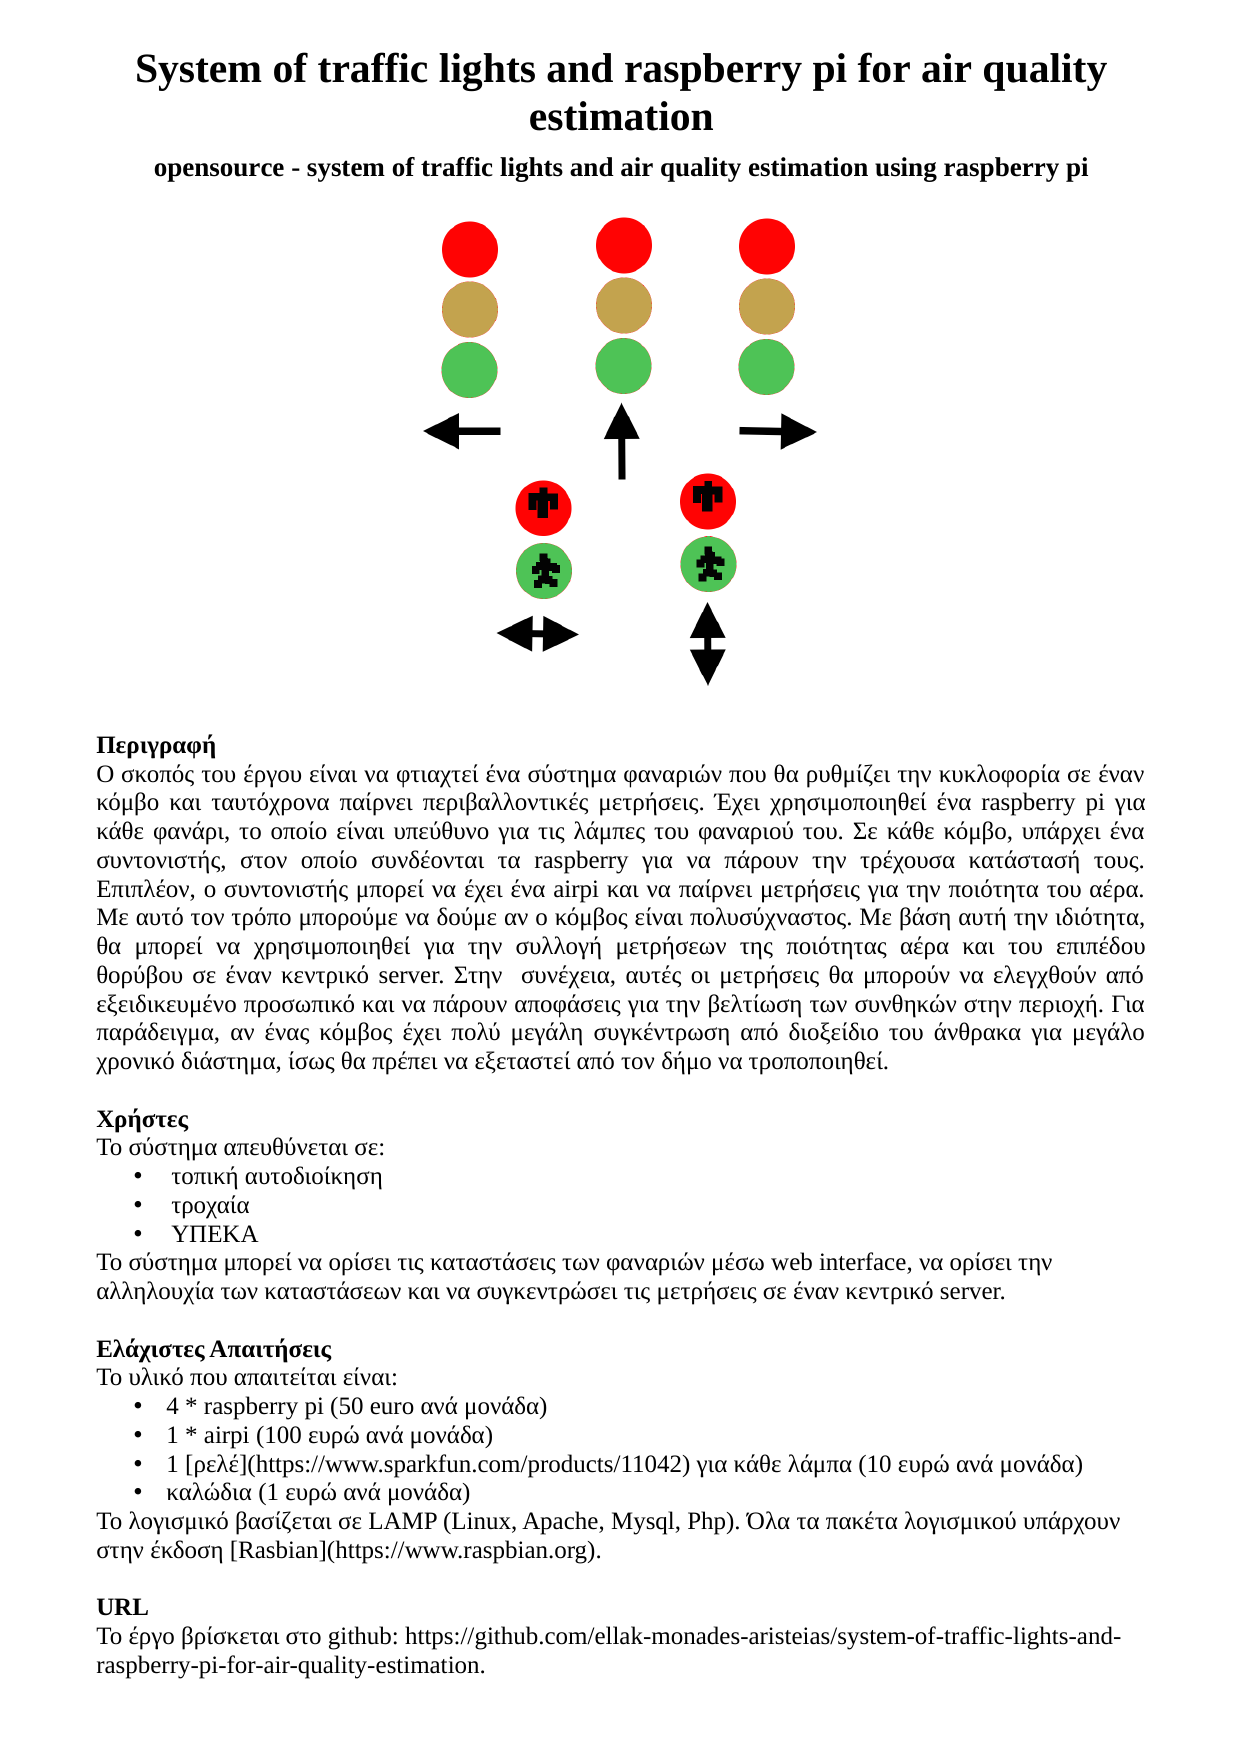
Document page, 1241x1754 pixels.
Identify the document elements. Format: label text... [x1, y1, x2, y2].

list τροχαία [133, 1190, 1147, 1219]
text Το λογισμικό βασίζεται σε LAMP (Linux, Apache, Mysql, Php). Όλα τα πακέτα λογισμικού υπάρχουν στην έκδoση [Rasbian](https://www.raspbian.org). [96, 1506, 1147, 1564]
list 1 * airpi (100 ευρώ ανά μονάδα) [133, 1420, 1147, 1449]
text Χρήστες [96, 1104, 1147, 1132]
text opensource - system of traffic lights and air quality estimation using raspberry pi [96, 151, 1147, 182]
picture [363, 182, 880, 699]
text Ο σκοπός του έργου είναι να φτιαχτεί ένα σύστημα φαναριών που θα ρυθμίζει την κυκλοφορία σε έναν κόμβο και ταυτόχρονα παίρνει περιβαλλοντικές μετρήσεις. Έχει χρησιμοποιηθεί ένα raspberry pi για κάθε φανάρι, το οποίο είναι υπεύθυνο για τις λάμπες του φαναριού του. Σε κάθε κόμβο, υπάρχει ένα συντονιστής, στον οποίο συνδέονται τα raspberry για να πάρουν την τρέχουσα κατάστασή τους. Επιπλέον, ο συντονιστής μπορεί να έχει ένα airpi και να παίρνει μετρήσεις για την ποιότητα του αέρα. Με αυτό τον τρόπο μπορούμε να δούμε αν ο κόμβος είναι πολυσύχναστος. Με βάση αυτή την ιδιότητα, θα μπορεί να χρησιμοποιηθεί για την συλλογή μετρήσεων της ποιότητας αέρα και του επιπέδου θορύβου σε έναν κεντρικό server. Στην συνέχεια, αυτές οι μετρήσεις θα μπορούν να ελεγχθούν από εξειδικευμένο προσωπικό και να πάρουν αποφάσεις για την βελτίωση των συνθηκών στην περιοχή. Για παράδειγμα, αν ένας κόμβος έχει πολύ μεγάλη συγκέντρωση από διοξείδιο του άνθρακα για μεγάλο χρονικό διάστημα, ίσως θα πρέπει να εξεταστεί από τον δήμο να τροποποιηθεί. [96, 759, 1147, 1075]
text Το υλικό που απαιτείται είναι: [96, 1362, 1147, 1391]
text Ελάχιστες Απαιτήσεις [96, 1334, 1147, 1362]
list 4 * raspberry pi (50 euro ανά μονάδα) [133, 1391, 1147, 1420]
text Περιγραφή [96, 730, 1147, 759]
text Το σύστημα μπορεί να ορίσει τις καταστάσεις των φαναριών μέσω web interface, να ορίσει την αλληλουχία των καταστάσεων και να συγκεντρώσει τις μετρήσεις σε έναν κεντρικό server. [96, 1247, 1147, 1305]
list 1 [ρελέ](https://www.sparkfun.com/products/11042) για κάθε λάμπα (10 ευρώ ανά μονάδα) [133, 1449, 1147, 1477]
text Το έργο βρίσκεται στο github: https://github.com/ellak-monades-aristeias/system-of-traffic-lights-and-raspberry-pi-for-air-quality-estimation. [96, 1621, 1147, 1679]
list καλώδια (1 ευρώ ανά μονάδα) [133, 1477, 1147, 1506]
text URL [96, 1592, 1147, 1621]
list τοπική αυτοδιοίκηση [133, 1161, 1147, 1190]
title System of traffic lights and raspberry pi for air quality estimation [96, 43, 1147, 139]
list ΥΠΕΚΑ [133, 1219, 1147, 1247]
text Το σύστημα απευθύνεται σε: [96, 1132, 1147, 1161]
